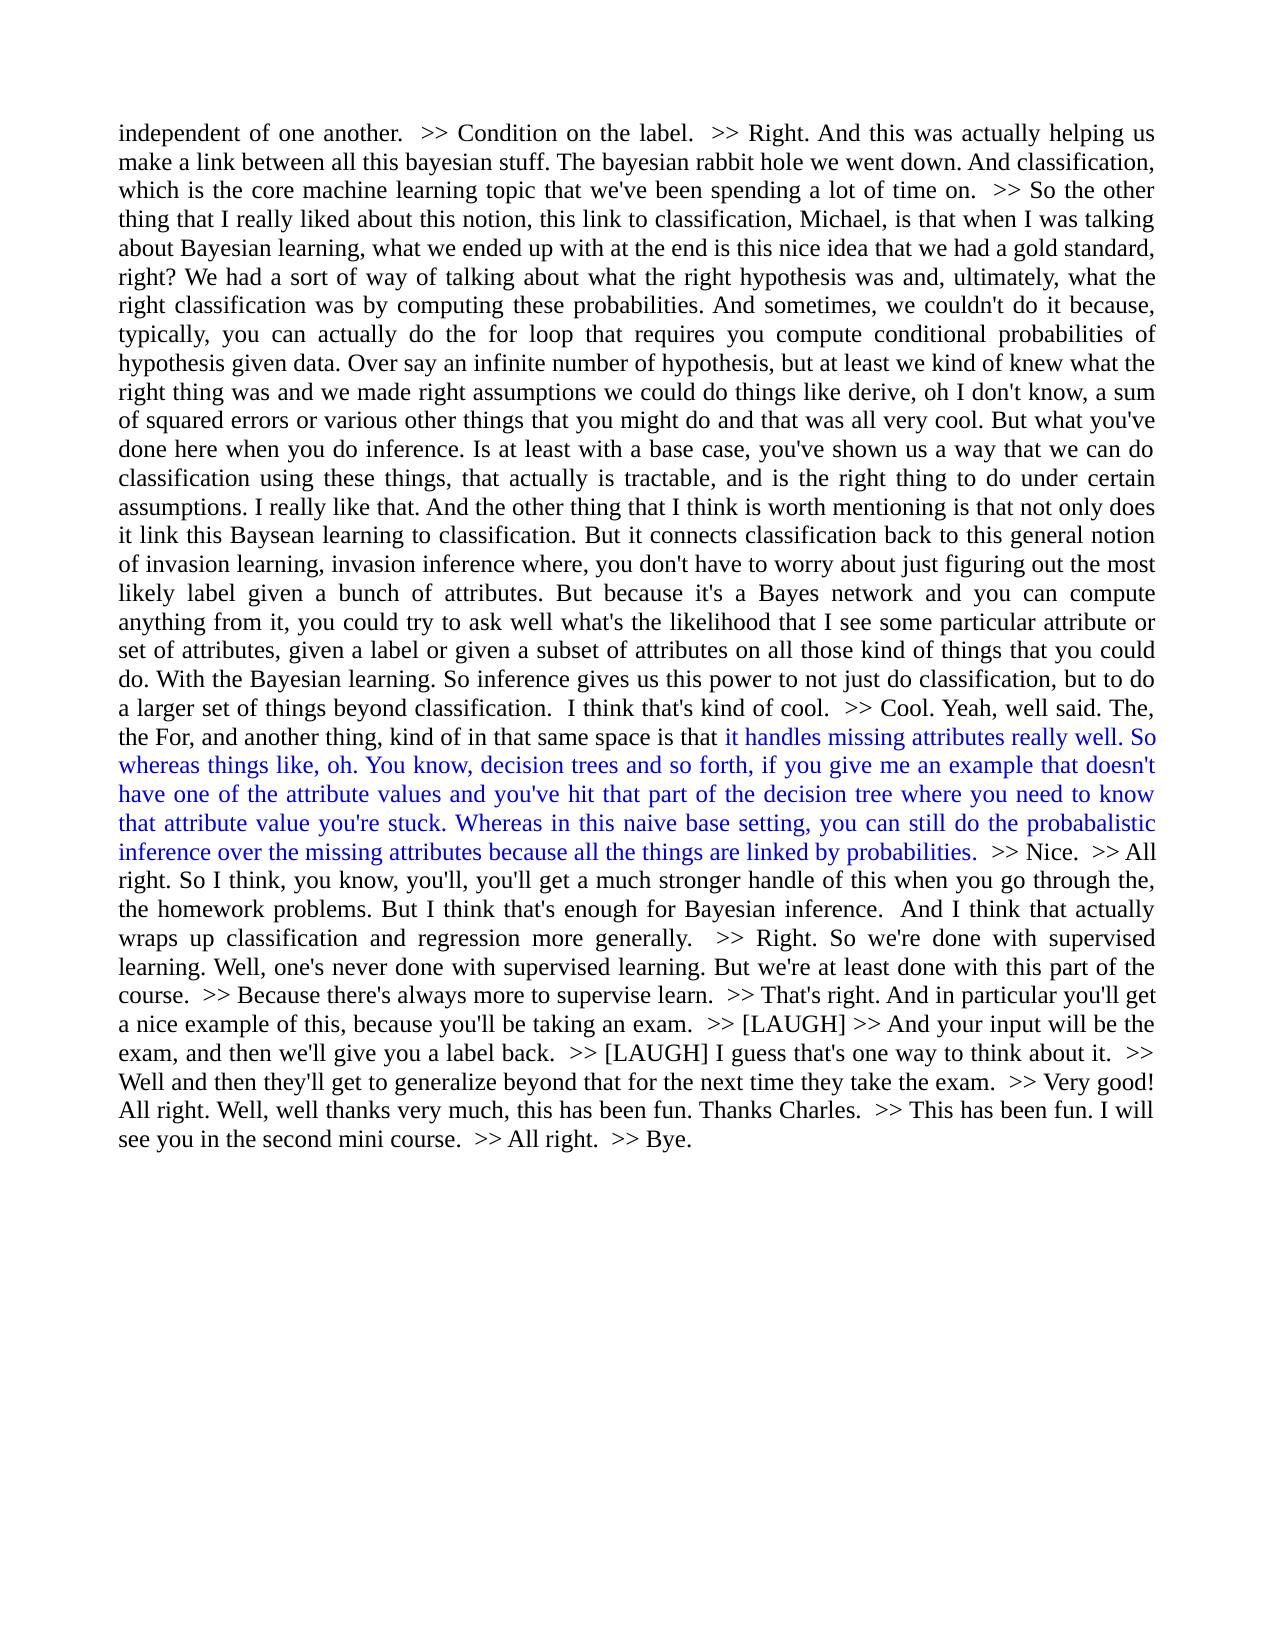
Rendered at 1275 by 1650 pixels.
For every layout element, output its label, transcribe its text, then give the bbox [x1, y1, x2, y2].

text independent of one another. >> Condition on the label. >> Right. And this was actually helping us make a link between all this bayesian stuff. The bayesian rabbit hole we went down. And classification, which is the core machine learning topic that we've been spending a lot of time on. >> So the other thing that I really liked about this notion, this link to classification, Michael, is that when I was talking about Bayesian learning, what we ended up with at the end is this nice idea that we had a gold standard, right? We had a sort of way of talking about what the right hypothesis was and, ultimately, what the right classification was by computing these probabilities. And sometimes, we couldn't do it because, typically, you can actually do the for loop that requires you compute conditional probabilities of hypothesis given data. Over say an infinite number of hypothesis, but at least we kind of knew what the right thing was and we made right assumptions we could do things like derive, oh I don't know, a sum of squared errors or various other things that you might do and that was all very cool. But what you've done here when you do inference. Is at least with a base case, you've shown us a way that we can do classification using these things, that actually is tractable, and is the right thing to do under certain assumptions. I really like that. And the other thing that I think is worth mentioning is that not only does it link this Baysean learning to classification. But it connects classification back to this general notion of invasion learning, invasion inference where, you don't have to worry about just figuring out the most likely label given a bunch of attributes. But because it's a Bayes network and you can compute anything from it, you could try to ask well what's the likelihood that I see some particular attribute or set of attributes, given a label or given a subset of attributes on all those kind of things that you could do. With the Bayesian learning. So inference gives us this power to not just do classification, but to do a larger set of things beyond classification. I think that's kind of cool. >> Cool. Yeah, well said. The, the For, and another thing, kind of in that same space is that it handles missing attributes really well. So whereas things like, oh. You know, decision trees and so forth, if you give me an example that doesn't have one of the attribute values and you've hit that part of the decision tree where you need to know that attribute value you're stuck. Whereas in this naive base setting, you can still do the probabalistic inference over the missing attributes because all the things are linked by probabilities. >> Nice. >> All right. So I think, you know, you'll, you'll get a much stronger handle of this when you go through the, the homework problems. But I think that's enough for Bayesian inference. And I think that actually wraps up classification and regression more generally. >> Right. So we're done with supervised learning. Well, one's never done with supervised learning. But we're at least done with this part of the course. >> Because there's always more to supervise learn. >> That's right. And in particular you'll get a nice example of this, because you'll be taking an exam. >> [LAUGH] >> And your input will be the exam, and then we'll give you a label back. >> [LAUGH] I guess that's one way to think about it. >> Well and then they'll get to generalize beyond that for the next time they take the exam. >> Very good! All right. Well, well thanks very much, this has been fun. Thanks Charles. >> This has been fun. I will see you in the second mini course. >> All right. >> Bye. [118, 118, 1157, 1153]
